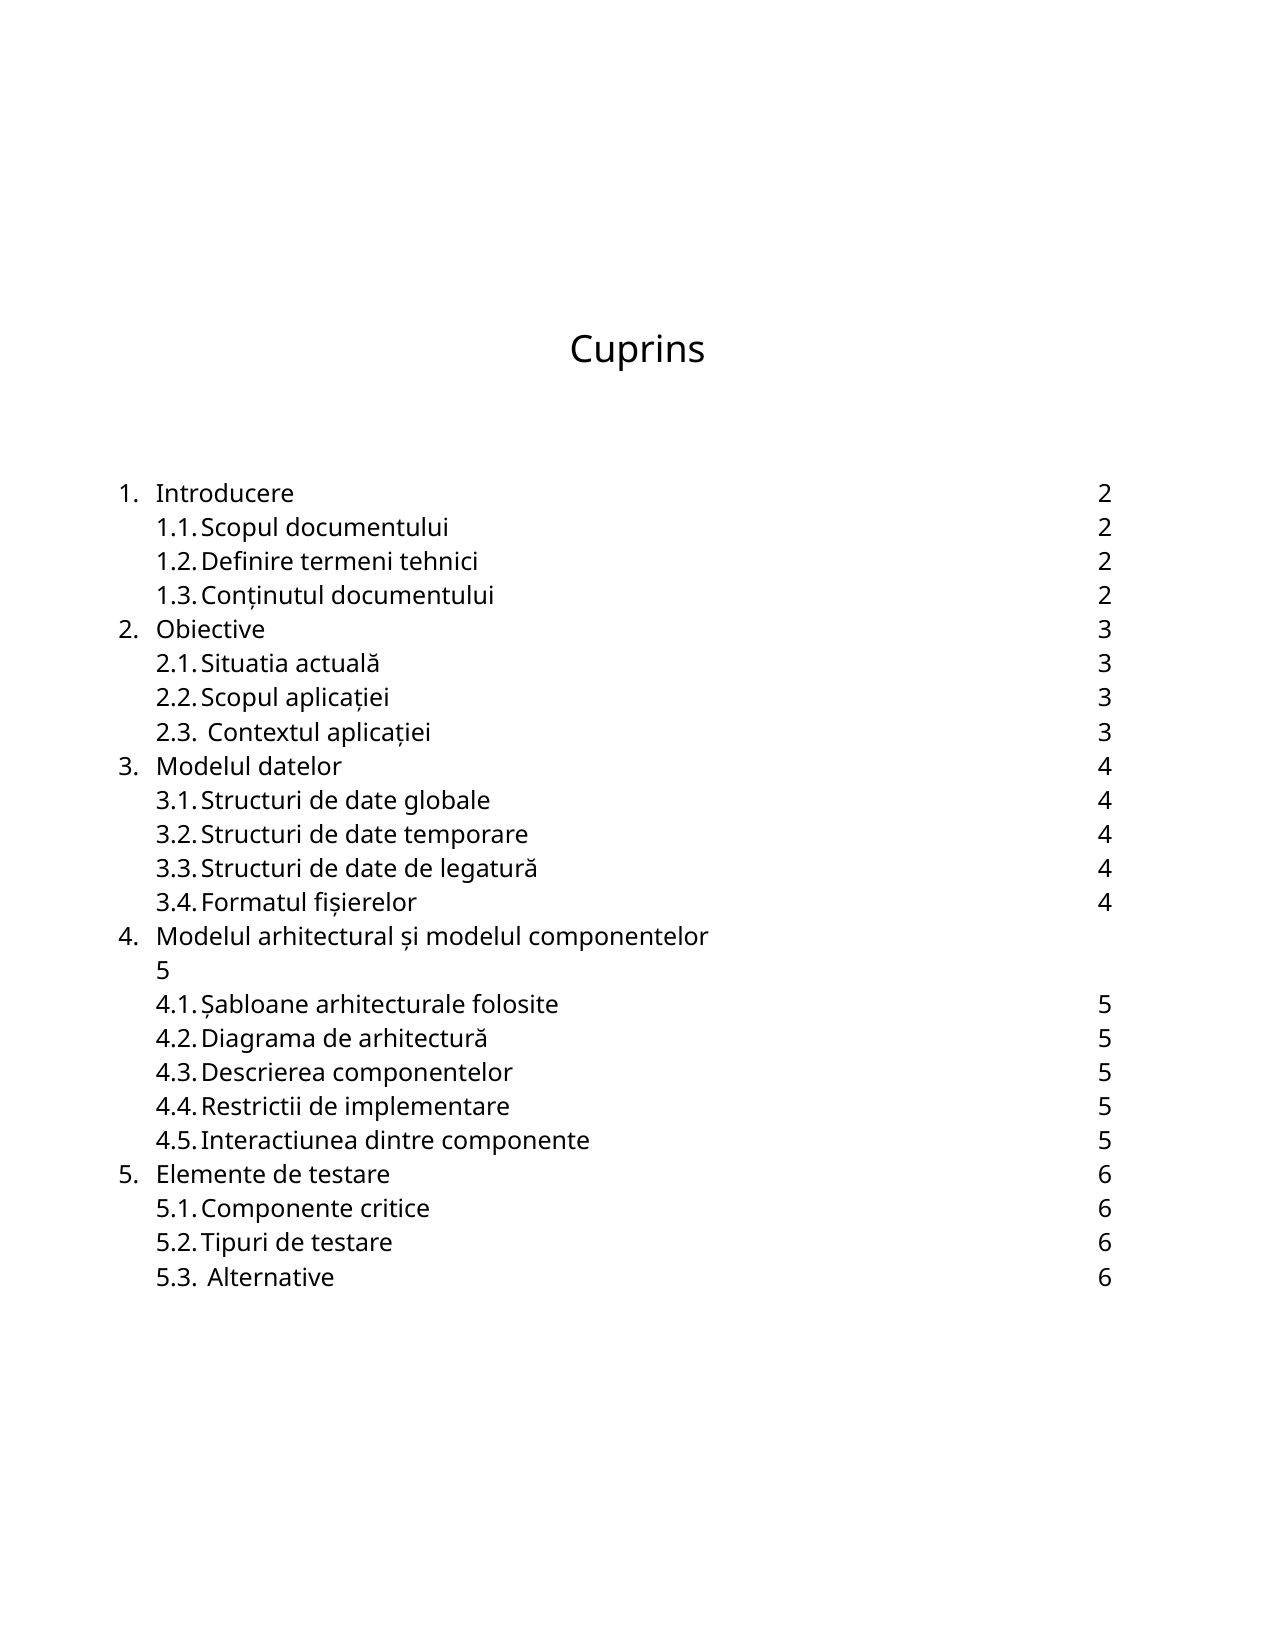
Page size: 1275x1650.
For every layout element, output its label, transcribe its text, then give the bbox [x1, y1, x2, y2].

list Obiective 3 [118, 612, 1157, 646]
list Conţinutul documentului 2 [156, 578, 1157, 612]
list Scopul aplicației 3 [156, 680, 1157, 714]
list Tipuri de testare 6 [156, 1225, 1157, 1259]
list Scopul documentului 2 [156, 510, 1157, 544]
list Structuri de date globale 4 [156, 782, 1157, 816]
list Elemente de testare 6 [118, 1157, 1157, 1191]
list Componente critice 6 [156, 1191, 1157, 1225]
list Definire termeni tehnici 2 [156, 544, 1157, 578]
list Modelul arhitectural şi modelul componentelor 5 [118, 918, 1157, 987]
text Cuprins [118, 322, 1157, 373]
list Formatul fișierelor 4 [156, 884, 1157, 918]
list Diagrama de arhitectură 5 [156, 1021, 1157, 1055]
list Șabloane arhitecturale folosite 5 [156, 987, 1157, 1021]
list Structuri de date temporare 4 [156, 816, 1157, 850]
list Alternative 6 [156, 1259, 1157, 1293]
list Interactiunea dintre componente 5 [156, 1123, 1157, 1157]
list Introducere 2 [118, 476, 1157, 510]
list Restrictii de implementare 5 [156, 1089, 1157, 1123]
list Modelul datelor 4 [118, 748, 1157, 782]
list Contextul aplicației 3 [156, 714, 1157, 748]
list Situatia actuală 3 [156, 646, 1157, 680]
list Descrierea componentelor 5 [156, 1055, 1157, 1089]
list Structuri de date de legatură 4 [156, 850, 1157, 884]
